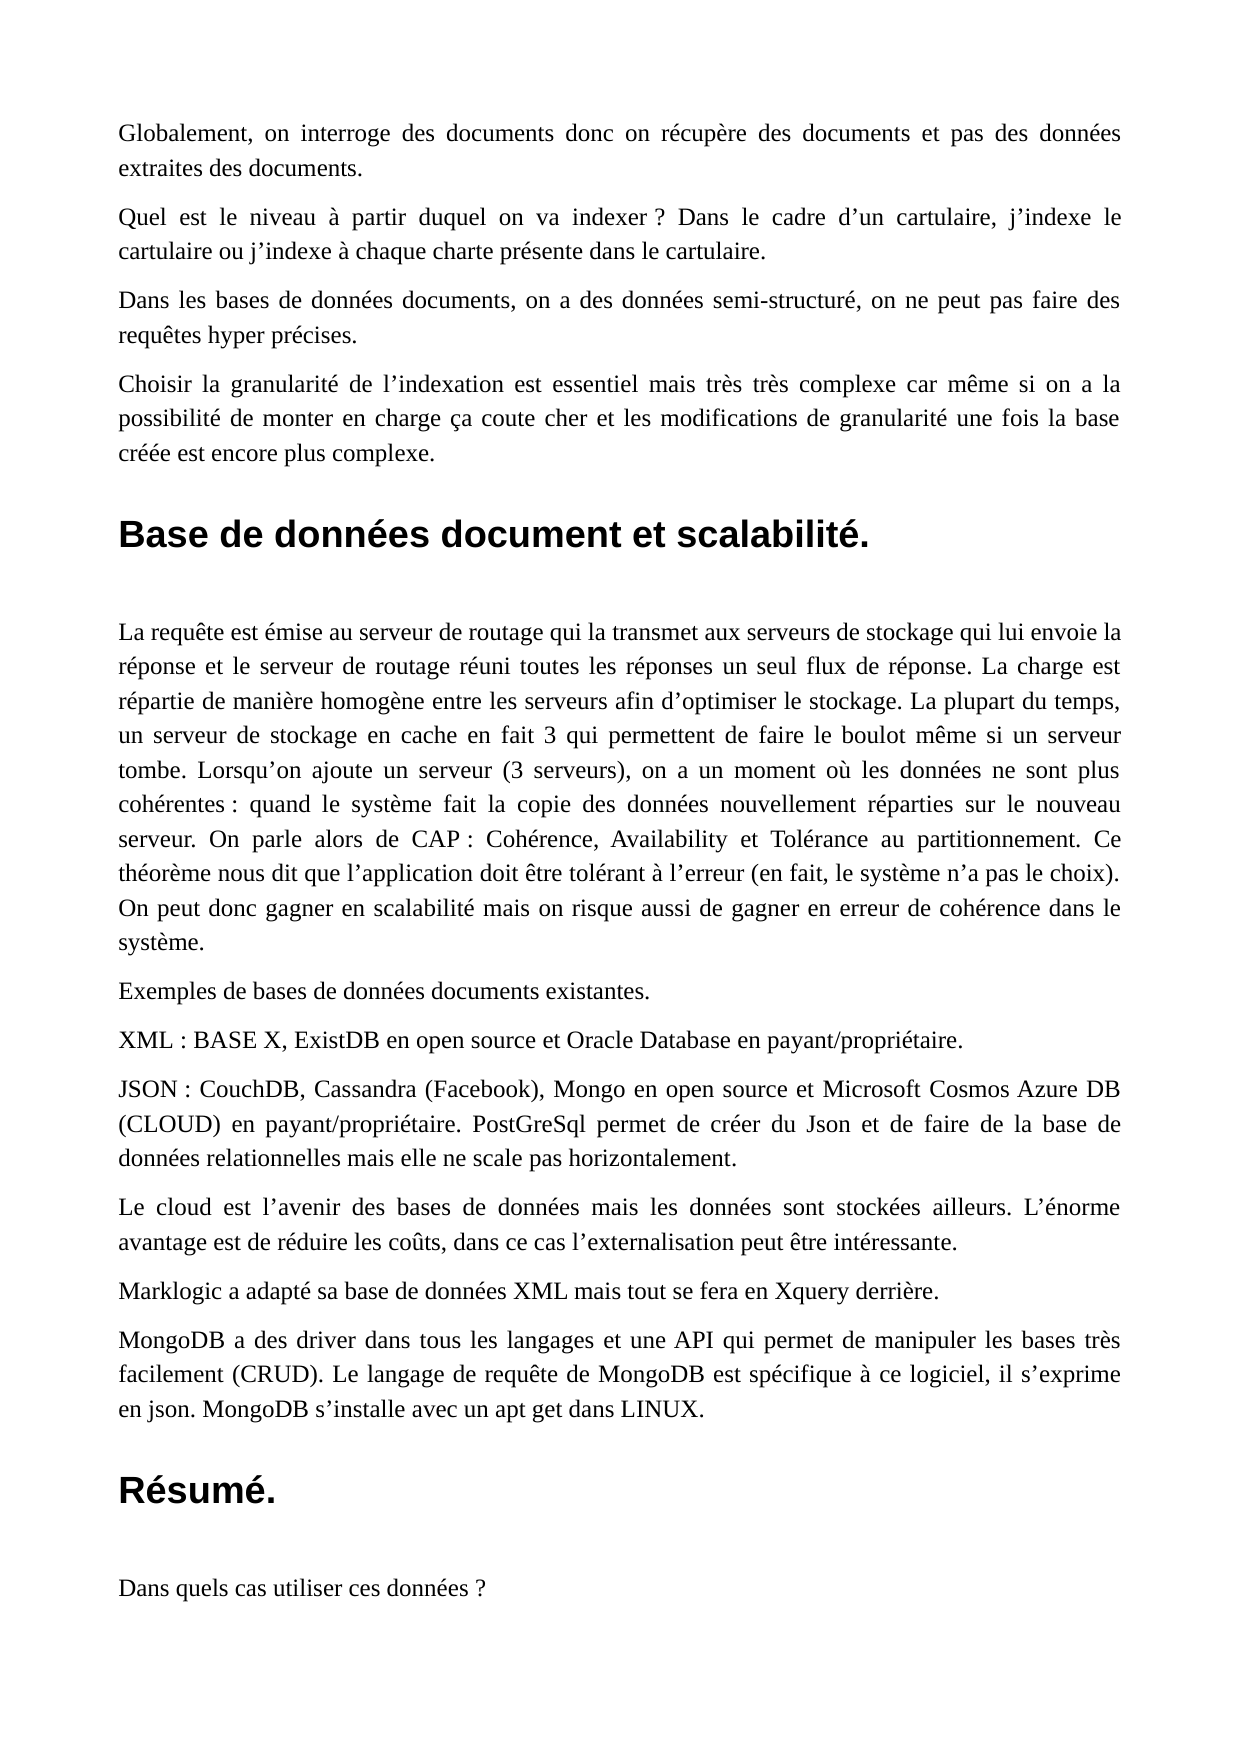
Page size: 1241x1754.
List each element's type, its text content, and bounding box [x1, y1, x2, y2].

text Exemples de bases de données documents existantes. [118, 976, 1122, 1005]
text Quel est le niveau à partir duquel on va indexer ? Dans le cadre d’un cartulaire, j’indexe le cartulaire ou j’indexe à chaque charte présente dans le cartulaire. [118, 202, 1122, 265]
text Marklogic a adapté sa base de données XML mais tout se fera en Xquery derrière. [118, 1276, 1122, 1305]
text JSON : CouchDB, Cassandra (Facebook), Mongo en open source et Microsoft Cosmos Azure DB (CLOUD) en payant/propriétaire. PostGreSql permet de créer du Json et de faire de la base de données relationnelles mais elle ne scale pas horizontalement. [118, 1074, 1122, 1172]
text MongoDB a des driver dans tous les langages et une API qui permet de manipuler les bases très facilement (CRUD). Le langage de requête de MongoDB est spécifique à ce logiciel, il s’exprime en json. MongoDB s’installe avec un apt get dans LINUX. [118, 1325, 1122, 1423]
text Dans les bases de données documents, on a des données semi-structuré, on ne peut pas faire des requêtes hyper précises. [118, 285, 1122, 348]
text Globalement, on interroge des documents donc on récupère des documents et pas des données extraites des documents. [118, 118, 1122, 181]
subtitle Base de données document et scalabilité. [118, 512, 1122, 555]
text Dans quels cas utiliser ces données ? [118, 1573, 1122, 1602]
text Choisir la granularité de l’indexation est essentiel mais très très complexe car même si on a la possibilité de monter en charge ça coute cher et les modifications de granularité une fois la base créée est encore plus complexe. [118, 369, 1122, 466]
subtitle Résumé. [118, 1468, 1122, 1512]
text XML : BASE X, ExistDB en open source et Oracle Database en payant/propriétaire. [118, 1025, 1122, 1054]
text Le cloud est l’avenir des bases de données mais les données sont stockées ailleurs. L’énorme avantage est de réduire les coûts, dans ce cas l’externalisation peut être intéressante. [118, 1192, 1122, 1256]
text La requête est émise au serveur de routage qui la transmet aux serveurs de stockage qui lui envoie la réponse et le serveur de routage réuni toutes les réponses un seul flux de réponse. La charge est répartie de manière homogène entre les serveurs afin d’optimiser le stockage. La plupart du temps, un serveur de stockage en cache en fait 3 qui permettent de faire le boulot même si un serveur tombe. Lorsqu’on ajoute un serveur (3 serveurs), on a un moment où les données ne sont plus cohérentes : quand le système fait la copie des données nouvellement réparties sur le nouveau serveur. On parle alors de CAP : Cohérence, Availability et Tolérance au partitionnement. Ce théorème nous dit que l’application doit être tolérant à l’erreur (en fait, le système n’a pas le choix). On peut donc gagner en scalabilité mais on risque aussi de gagner en erreur de cohérence dans le système. [118, 617, 1122, 956]
